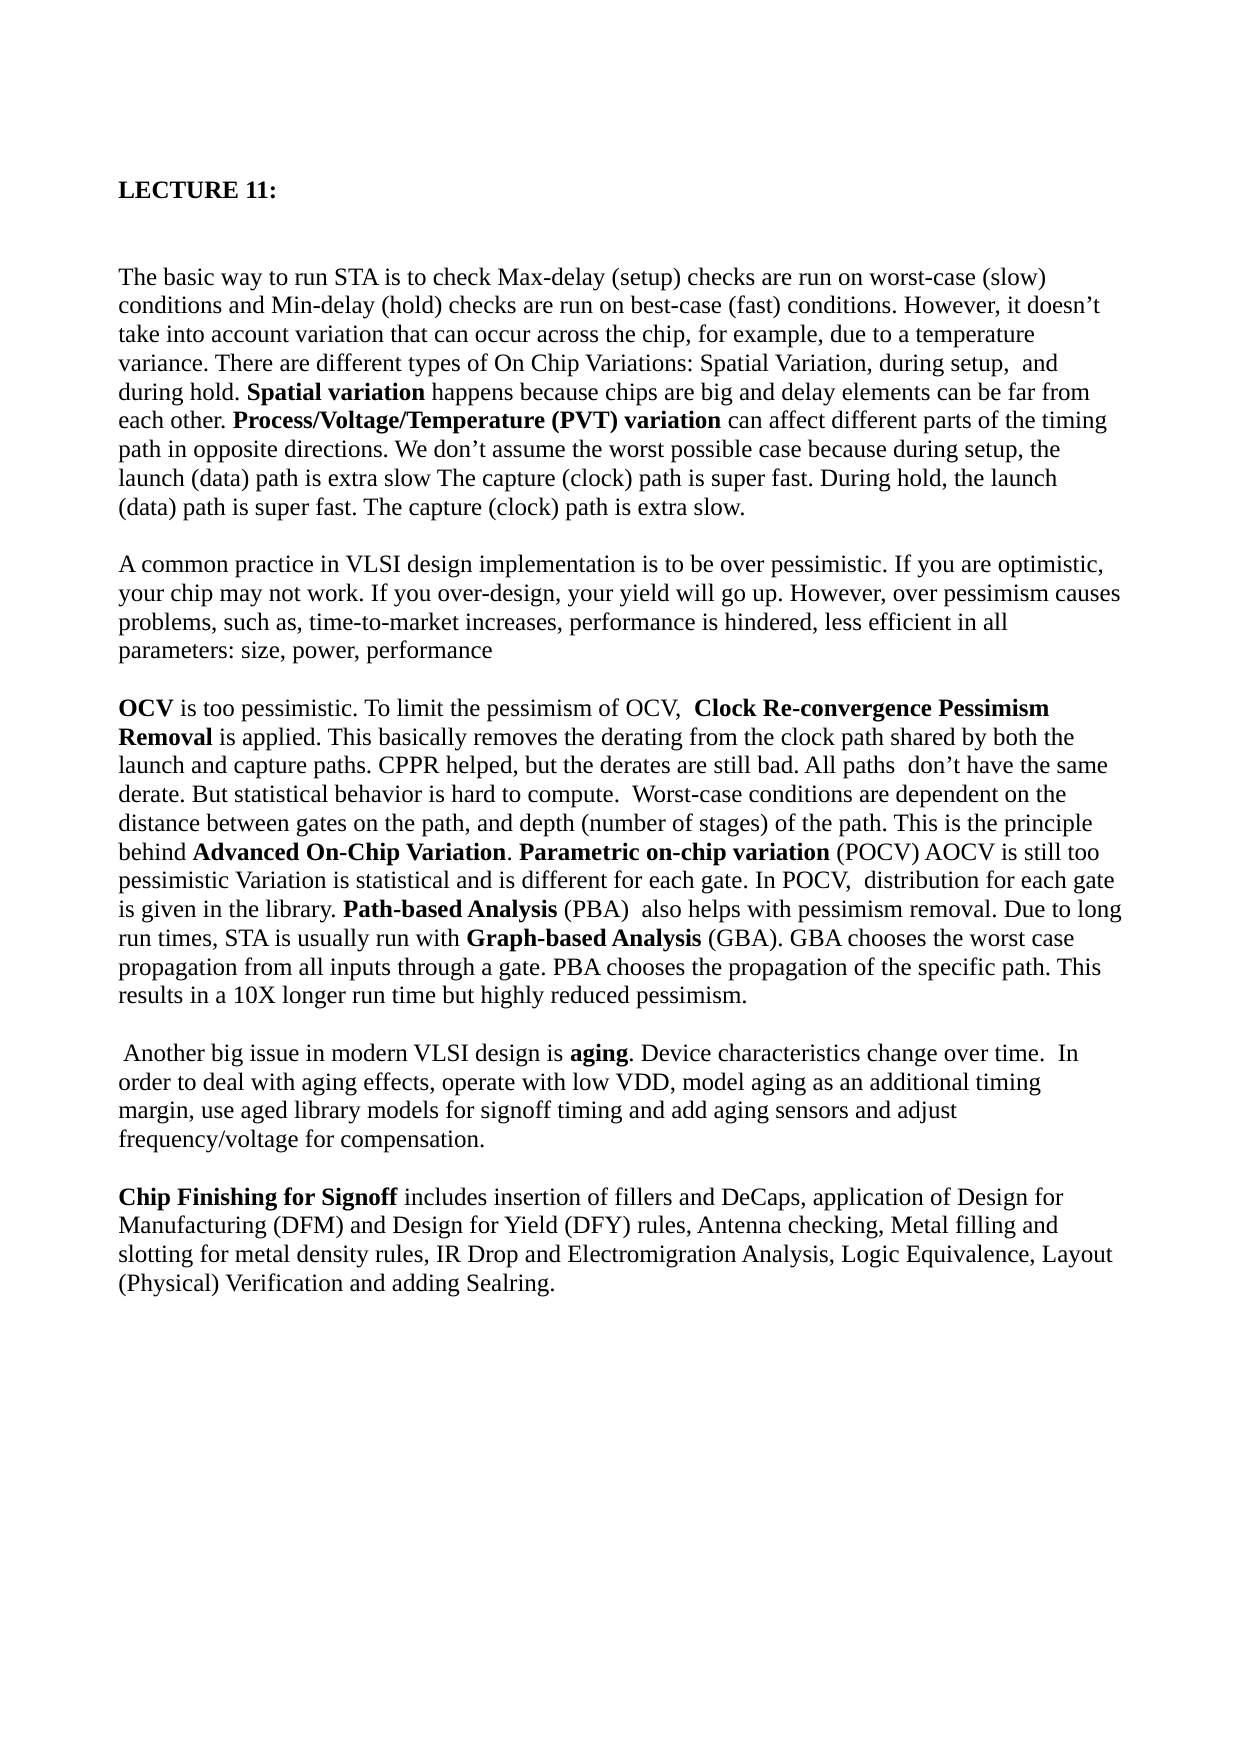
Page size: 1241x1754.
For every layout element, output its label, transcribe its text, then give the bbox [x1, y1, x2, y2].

text The basic way to run STA is to check Max-delay (setup) checks are run on worst-case (slow) conditions and Min-delay (hold) checks are run on best-case (fast) conditions. However, it doesn’t take into account variation that can occur across the chip, for example, due to a temperature variance. There are different types of On Chip Variations: Spatial Variation, during setup, and during hold. Spatial variation happens because chips are big and delay elements can be far from each other. Process/Voltage/Temperature (PVT) variation can affect different parts of the timing path in opposite directions. We don’t assume the worst possible case because during setup, the launch (data) path is extra slow The capture (clock) path is super fast. During hold, the launch (data) path is super fast. The capture (clock) path is extra slow. [118, 262, 1122, 521]
text A common practice in VLSI design implementation is to be over pessimistic. If you are optimistic, your chip may not work. If you over-design, your yield will go up. However, over pessimism causes problems, such as, time-to-market increases, performance is hindered, less efficient in all parameters: size, power, performance [118, 549, 1122, 664]
text Chip Finishing for Signoff includes insertion of fillers and DeCaps, application of Design for Manufacturing (DFM) and Design for Yield (DFY) rules, Antenna checking, Metal filling and slotting for metal density rules, IR Drop and Electromigration Analysis, Logic Equivalence, Layout (Physical) Verification and adding Sealring. [118, 1182, 1122, 1297]
text OCV is too pessimistic. To limit the pessimism of OCV, Clock Re-convergence Pessimism Removal is applied. This basically removes the derating from the clock path shared by both the launch and capture paths. CPPR helped, but the derates are still bad. All paths don’t have the same derate. But statistical behavior is hard to compute. Worst-case conditions are dependent on the distance between gates on the path, and depth (number of stages) of the path. This is the principle behind Advanced On-Chip Variation. Parametric on-chip variation (POCV) AOCV is still too pessimistic Variation is statistical and is different for each gate. In POCV, distribution for each gate is given in the library. Path-based Analysis (PBA) also helps with pessimism removal. Due to long run times, STA is usually run with Graph-based Analysis (GBA). GBA chooses the worst case propagation from all inputs through a gate. PBA chooses the propagation of the specific path. This results in a 10X longer run time but highly reduced pessimism. [118, 693, 1122, 1009]
text Another big issue in modern VLSI design is aging. Device characteristics change over time. In order to deal with aging effects, operate with low VDD, model aging as an additional timing margin, use aged library models for signoff timing and add aging sensors and adjust frequency/voltage for compensation. [118, 1038, 1122, 1153]
text LECTURE 11: [118, 176, 1122, 204]
